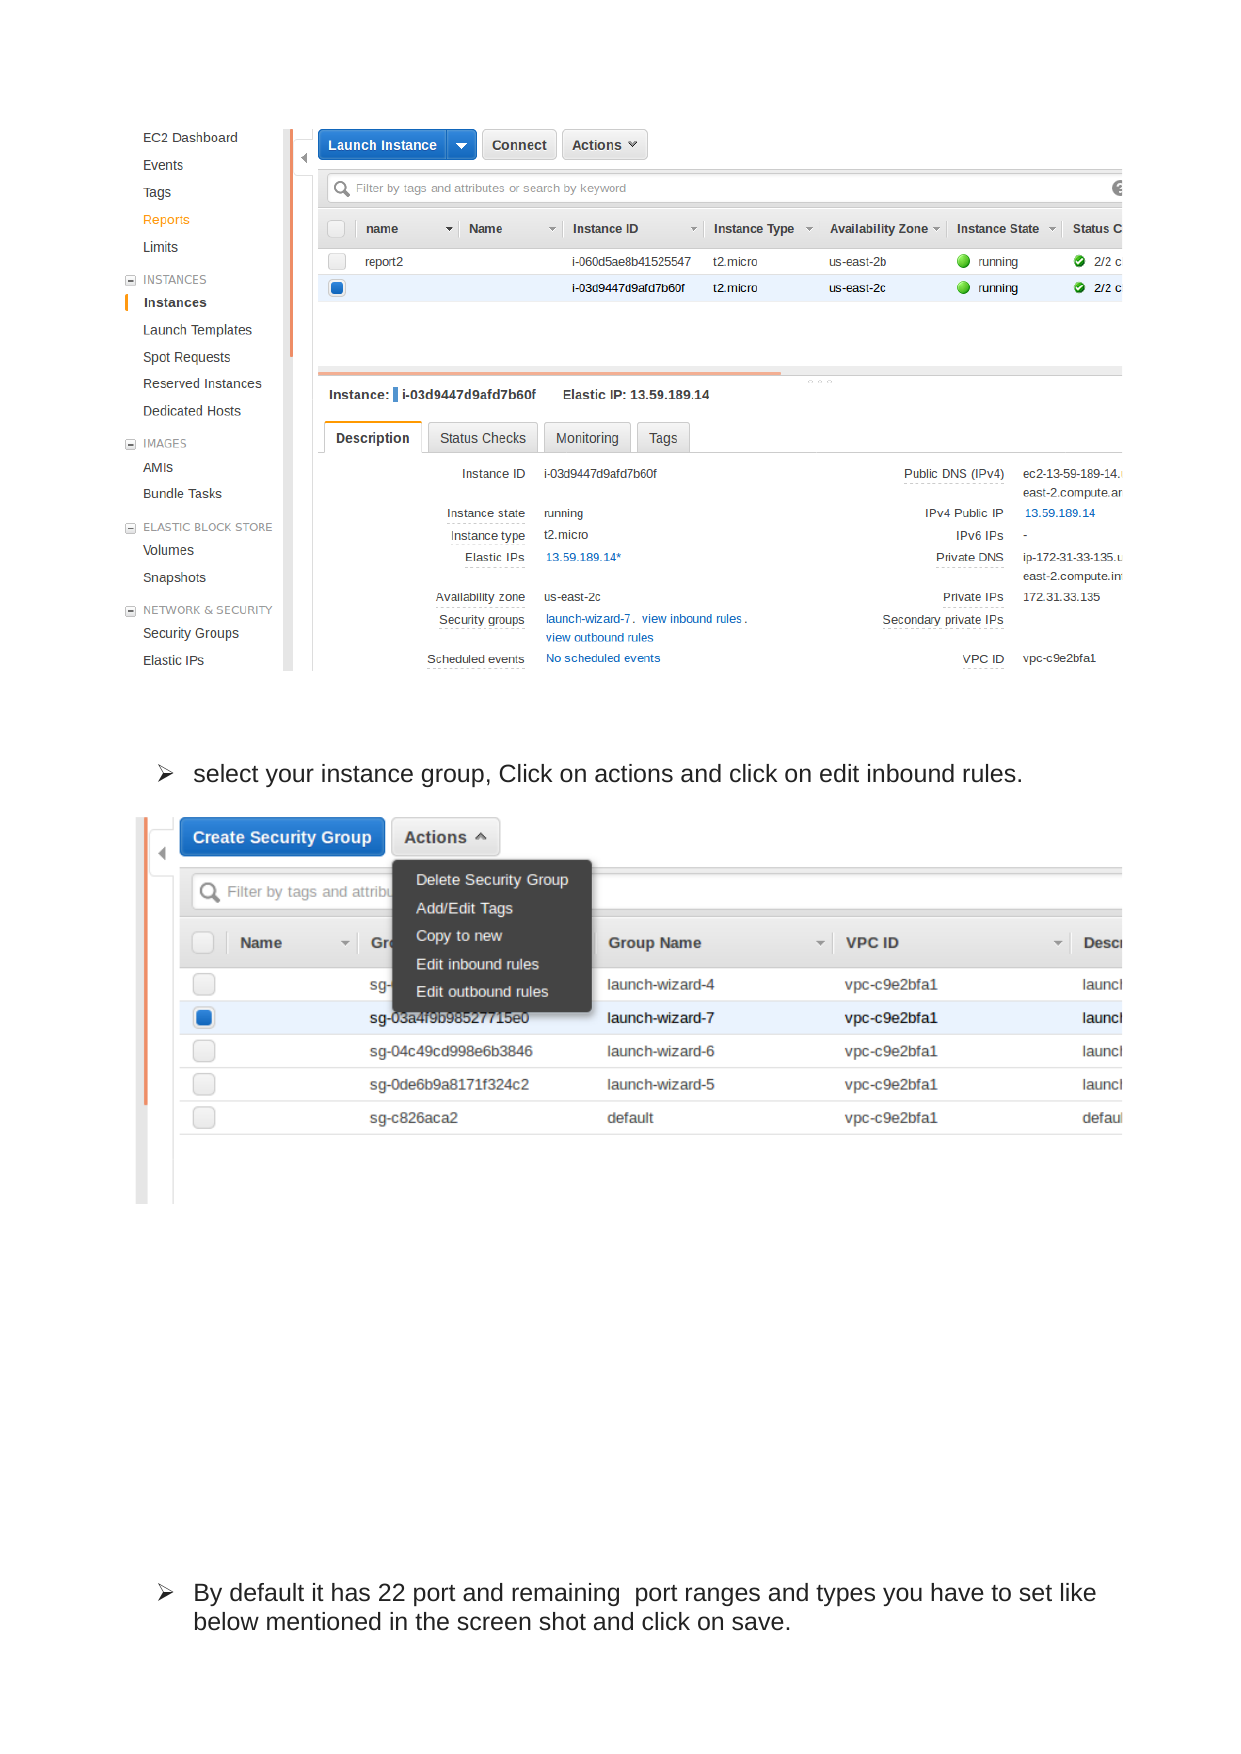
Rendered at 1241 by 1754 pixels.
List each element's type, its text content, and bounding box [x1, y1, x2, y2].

picture [118, 124, 1123, 674]
picture [118, 817, 1123, 1204]
list select your instance group, Click on actions and click on edit inbound rules. [156, 759, 1122, 788]
list By default it has 22 port and remaining port ranges and types you have to set like below mentioned in the screen shot and click on save. [156, 1578, 1122, 1635]
